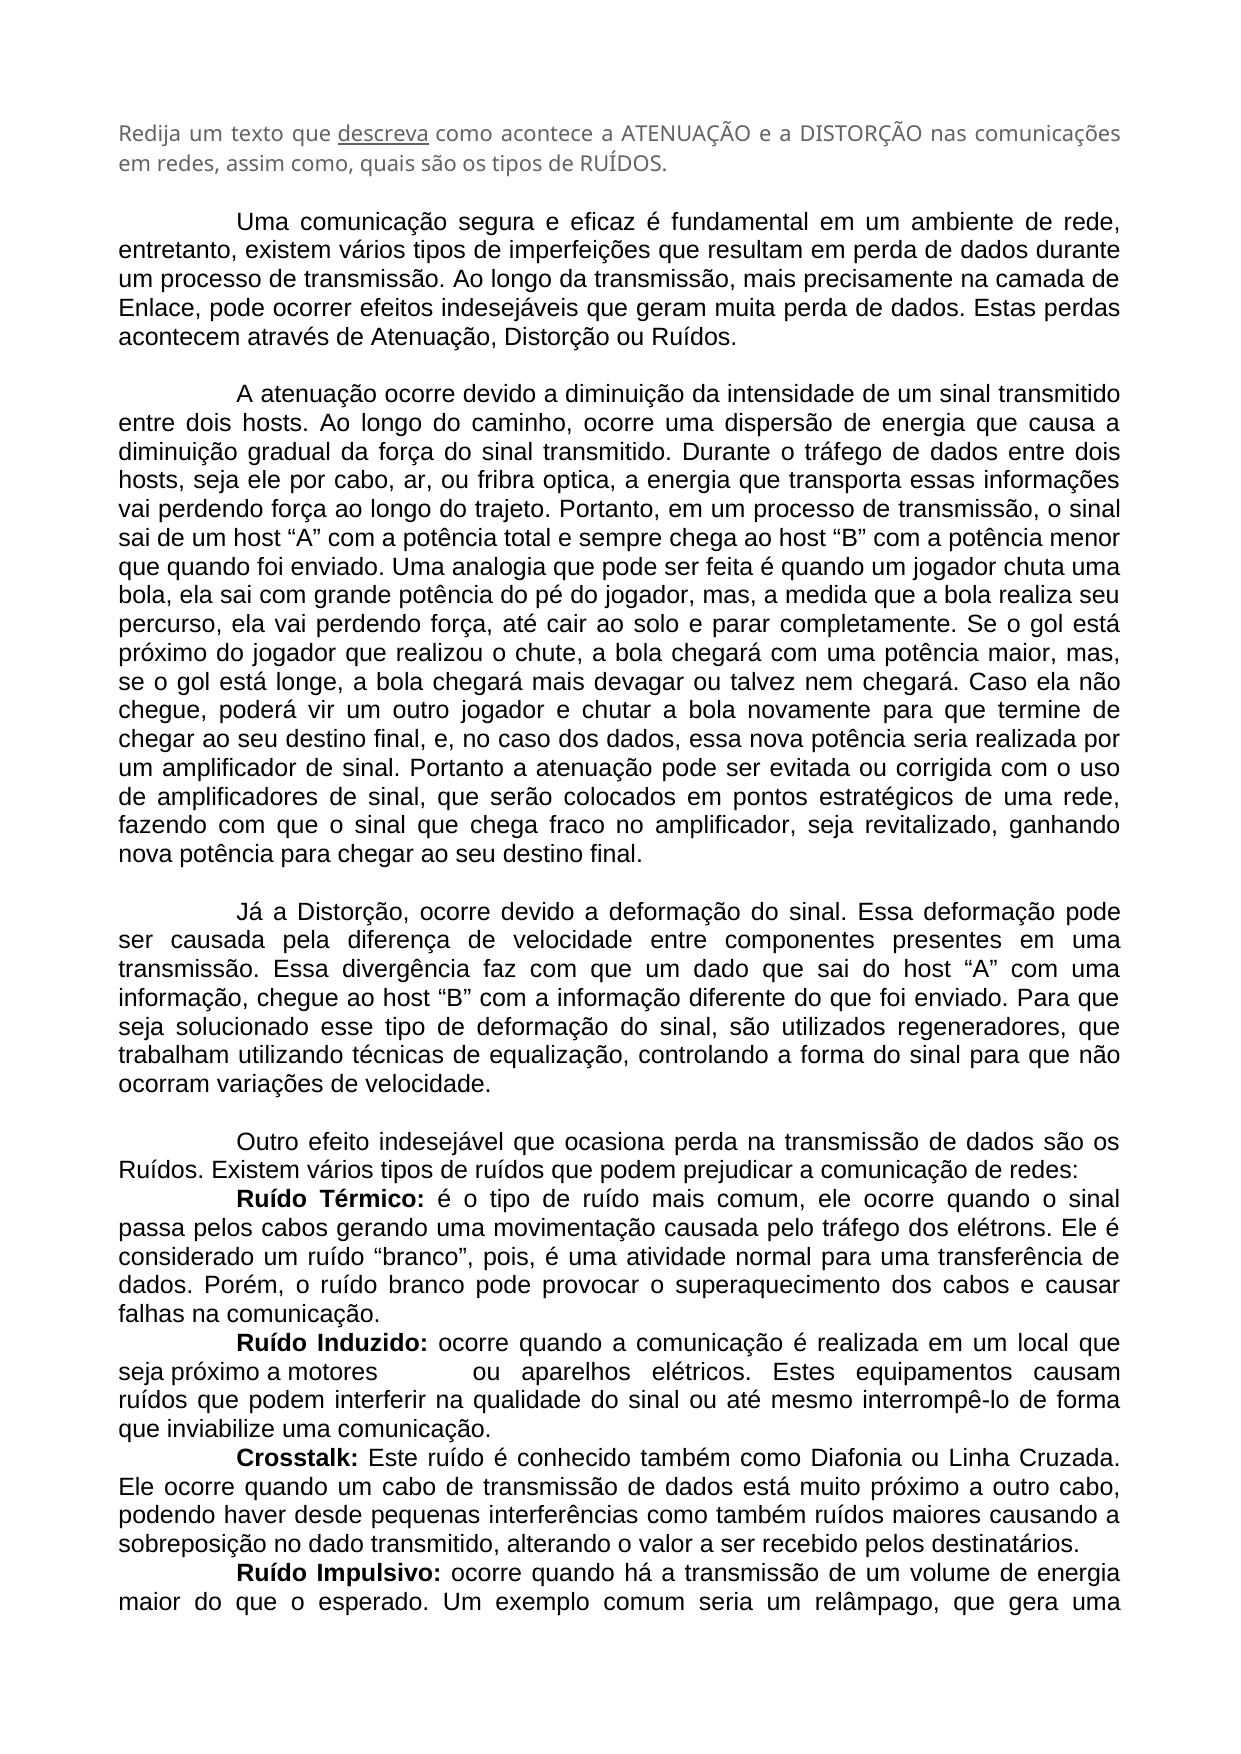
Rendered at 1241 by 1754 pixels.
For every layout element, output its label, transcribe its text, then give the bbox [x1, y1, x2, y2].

text Ruído Impulsivo: ocorre quando há a transmissão de um volume de energia maior do que o esperado. Um exemplo comum seria um relâmpago, que gera uma [118, 1558, 1122, 1615]
text Ruído Térmico: é o tipo de ruído mais comum, ele ocorre quando o sinal passa pelos cabos gerando uma movimentação causada pelo tráfego dos elétrons. Ele é considerado um ruído “branco”, pois, é uma atividade normal para uma transferência de dados. Porém, o ruído branco pode provocar o superaquecimento dos cabos e causar falhas na comunicação. [118, 1184, 1122, 1328]
text Crosstalk: Este ruído é conhecido também como Diafonia ou Linha Cruzada. Ele ocorre quando um cabo de transmissão de dados está muito próximo a outro cabo, podendo haver desde pequenas interferências como também ruídos maiores causando a sobreposição no dado transmitido, alterando o valor a ser recebido pelos destinatários. [118, 1443, 1122, 1558]
text Já a Distorção, ocorre devido a deformação do sinal. Essa deformação pode ser causada pela diferença de velocidade entre componentes presentes em uma transmissão. Essa divergência faz com que um dado que sai do host “A” com uma informação, chegue ao host “B” com a informação diferente do que foi enviado. Para que seja solucionado esse tipo de deformação do sinal, são utilizados regeneradores, que trabalham utilizando técnicas de equalização, controlando a forma do sinal para que não ocorram variações de velocidade. [118, 896, 1122, 1098]
text A atenuação ocorre devido a diminuição da intensidade de um sinal transmitido entre dois hosts. Ao longo do caminho, ocorre uma dispersão de energia que causa a diminuição gradual da força do sinal transmitido. Durante o tráfego de dados entre dois hosts, seja ele por cabo, ar, ou fribra optica, a energia que transporta essas informações vai perdendo força ao longo do trajeto. Portanto, em um processo de transmissão, o sinal sai de um host “A” com a potência total e sempre chega ao host “B” com a potência menor que quando foi enviado. Uma analogia que pode ser feita é quando um jogador chuta uma bola, ela sai com grande potência do pé do jogador, mas, a medida que a bola realiza seu percurso, ela vai perdendo força, até cair ao solo e parar completamente. Se o gol está próximo do jogador que realizou o chute, a bola chegará com uma potência maior, mas, se o gol está longe, a bola chegará mais devagar ou talvez nem chegará. Caso ela não chegue, poderá vir um outro jogador e chutar a bola novamente para que termine de chegar ao seu destino final, e, no caso dos dados, essa nova potência seria realizada por um amplificador de sinal. Portanto a atenuação pode ser evitada ou corrigida com o uso de amplificadores de sinal, que serão colocados em pontos estratégicos de uma rede, fazendo com que o sinal que chega fraco no amplificador, seja revitalizado, ganhando nova potência para chegar ao seu destino final. [118, 379, 1122, 868]
text Uma comunicação segura e eficaz é fundamental em um ambiente de rede, entretanto, existem vários tipos de imperfeições que resultam em perda de dados durante um processo de transmissão. Ao longo da transmissão, mais precisamente na camada de Enlace, pode ocorrer efeitos indesejáveis que geram muita perda de dados. Estas perdas acontecem através de Atenuação, Distorção ou Ruídos. [118, 206, 1122, 350]
text Redija um texto que descreva como acontece a ATENUAÇÃO e a DISTORÇÃO nas comunicações em redes, assim como, quais são os tipos de RUÍDOS. [118, 118, 1122, 178]
text Ruído Induzido: ocorre quando a comunicação é realizada em um local que seja próximo a motores ou aparelhos elétricos. Estes equipamentos causam ruídos que podem interferir na qualidade do sinal ou até mesmo interrompê-lo de forma que inviabilize uma comunicação. [118, 1328, 1122, 1443]
text Outro efeito indesejável que ocasiona perda na transmissão de dados são os Ruídos. Existem vários tipos de ruídos que podem prejudicar a comunicação de redes: [118, 1126, 1122, 1184]
